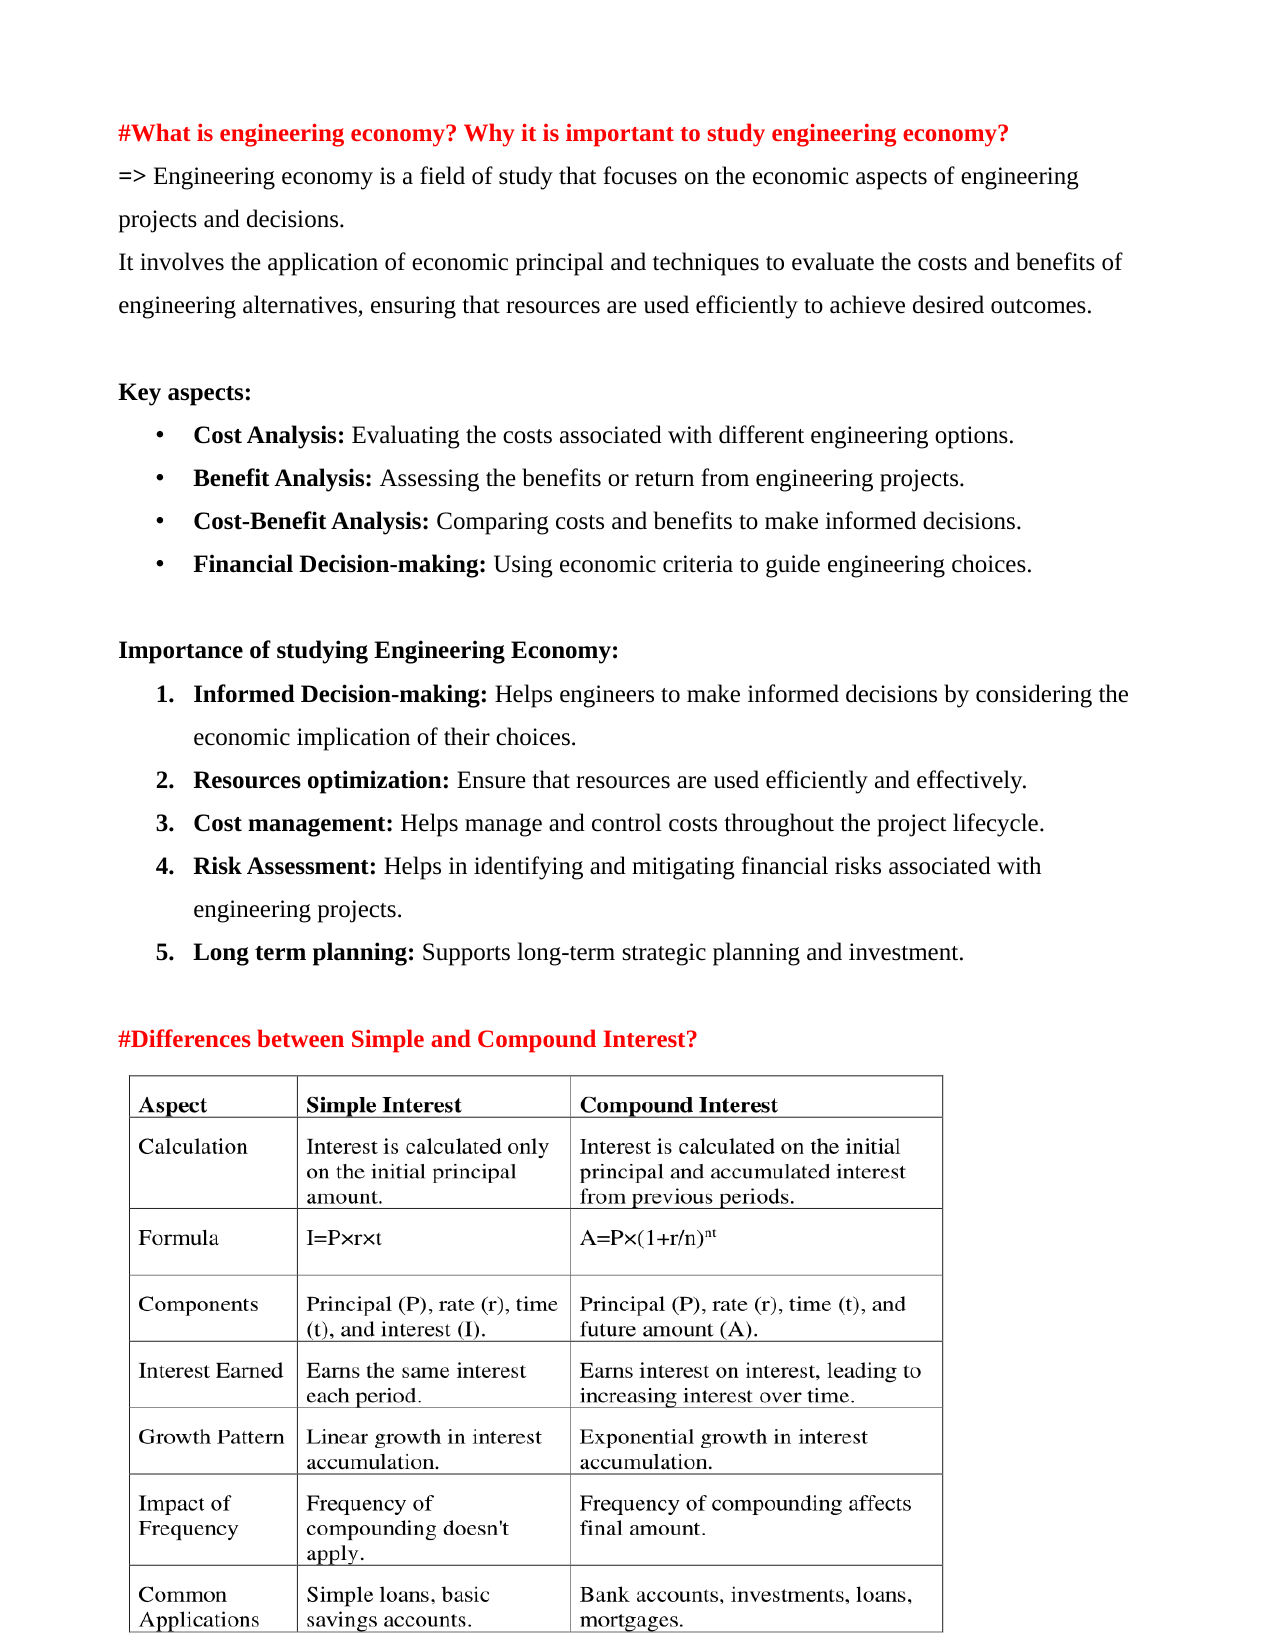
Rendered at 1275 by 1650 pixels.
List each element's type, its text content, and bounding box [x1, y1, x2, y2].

text It involves the application of economic principal and techniques to evaluate the costs and benefits of engineering alternatives, ensuring that resources are used efficiently to achieve desired outcomes. [118, 247, 1157, 319]
list Resources optimization: Ensure that resources are used efficiently and effectively. [156, 765, 1157, 794]
text #Differences between Simple and Compound Interest? [118, 1024, 1157, 1052]
picture [121, 1062, 952, 1638]
text #What is engineering economy? Why it is important to study engineering economy? [118, 118, 1157, 147]
list Long term planning: Supports long-term strategic planning and investment. [156, 937, 1157, 966]
list Informed Decision-making: Helps engineers to make informed decisions by considering the economic implication of their choices. [156, 679, 1157, 751]
list Financial Decision-making: Using economic criteria to guide engineering choices. [156, 549, 1157, 578]
list Cost-Benefit Analysis: Comparing costs and benefits to make informed decisions. [156, 506, 1157, 535]
list Cost Analysis: Evaluating the costs associated with different engineering options. [156, 420, 1157, 449]
text Key aspects: [118, 377, 1157, 406]
text Importance of studying Engineering Economy: [118, 636, 1157, 664]
list Benefit Analysis: Assessing the benefits or return from engineering projects. [156, 463, 1157, 492]
text => Engineering economy is a field of study that focuses on the economic aspects of engineering projects and decisions. [118, 161, 1157, 233]
list Cost management: Helps manage and control costs throughout the project lifecycle. [156, 808, 1157, 837]
list Risk Assessment: Helps in identifying and mitigating financial risks associated with engineering projects. [156, 851, 1157, 923]
